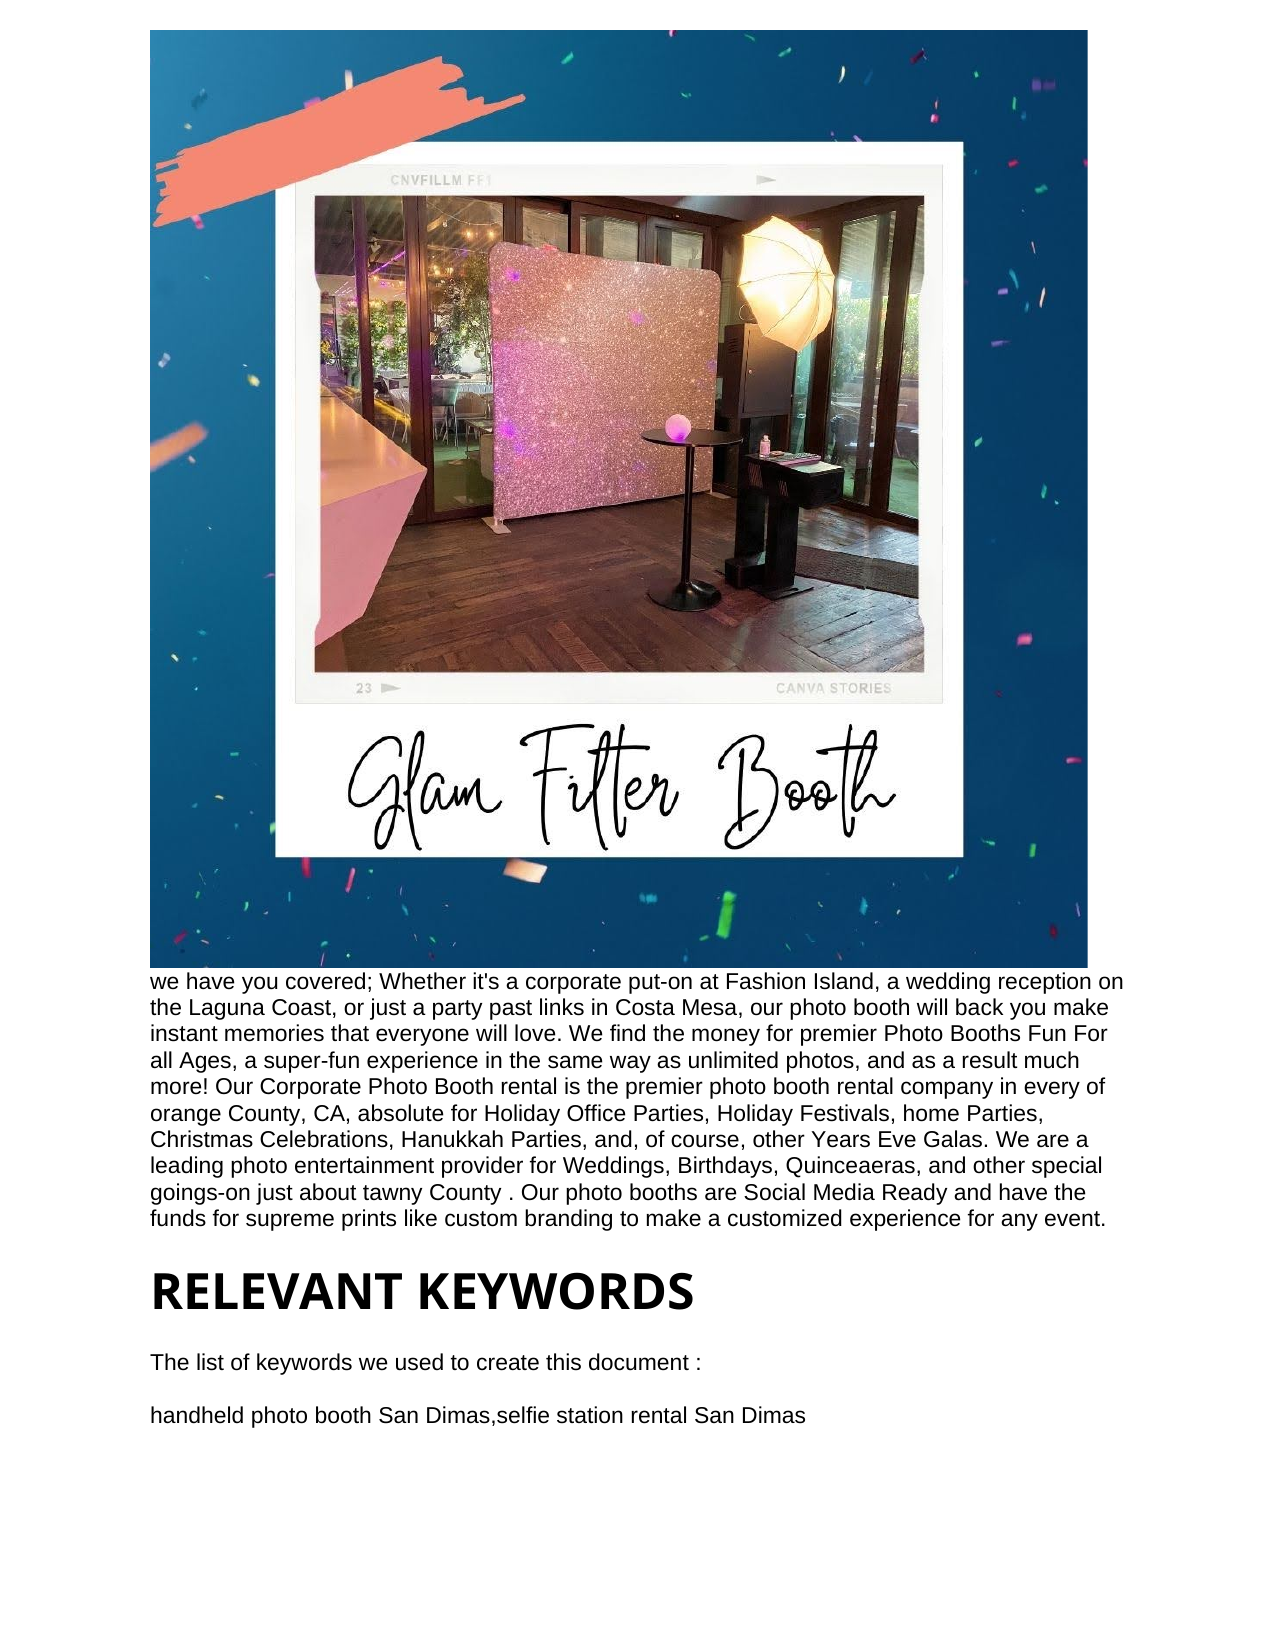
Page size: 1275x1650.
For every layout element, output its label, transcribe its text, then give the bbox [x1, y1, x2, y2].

text handheld photo booth San Dimas,selfie station rental San Dimas [150, 1402, 1125, 1428]
picture [150, 30, 1088, 968]
text The list of keywords we used to create this document : [150, 1349, 1125, 1376]
subtitle RELEVANT KEYWORDS [150, 1256, 1125, 1324]
text we have you covered; Whether it's a corporate put-on at Fashion Island, a wedding reception on the Laguna Coast, or just a party past links in Costa Mesa, our photo booth will back you make instant memories that everyone will love. We find the money for premier Photo Booths Fun For all Ages, a super-fun experience in the same way as unlimited photos, and as a result much more! Our Corporate Photo Booth rental is the premier photo booth rental company in every of orange County, CA, absolute for Holiday Office Parties, Holiday Festivals, home Parties, Christmas Celebrations, Hanukkah Parties, and, of course, other Years Eve Galas. We are a leading photo entertainment provider for Weddings, Birthdays, Quinceaeras, and other special goings-on just about tawny County . Our photo booths are Social Media Ready and have the funds for supreme prints like custom branding to make a customized experience for any event. [150, 968, 1125, 1231]
